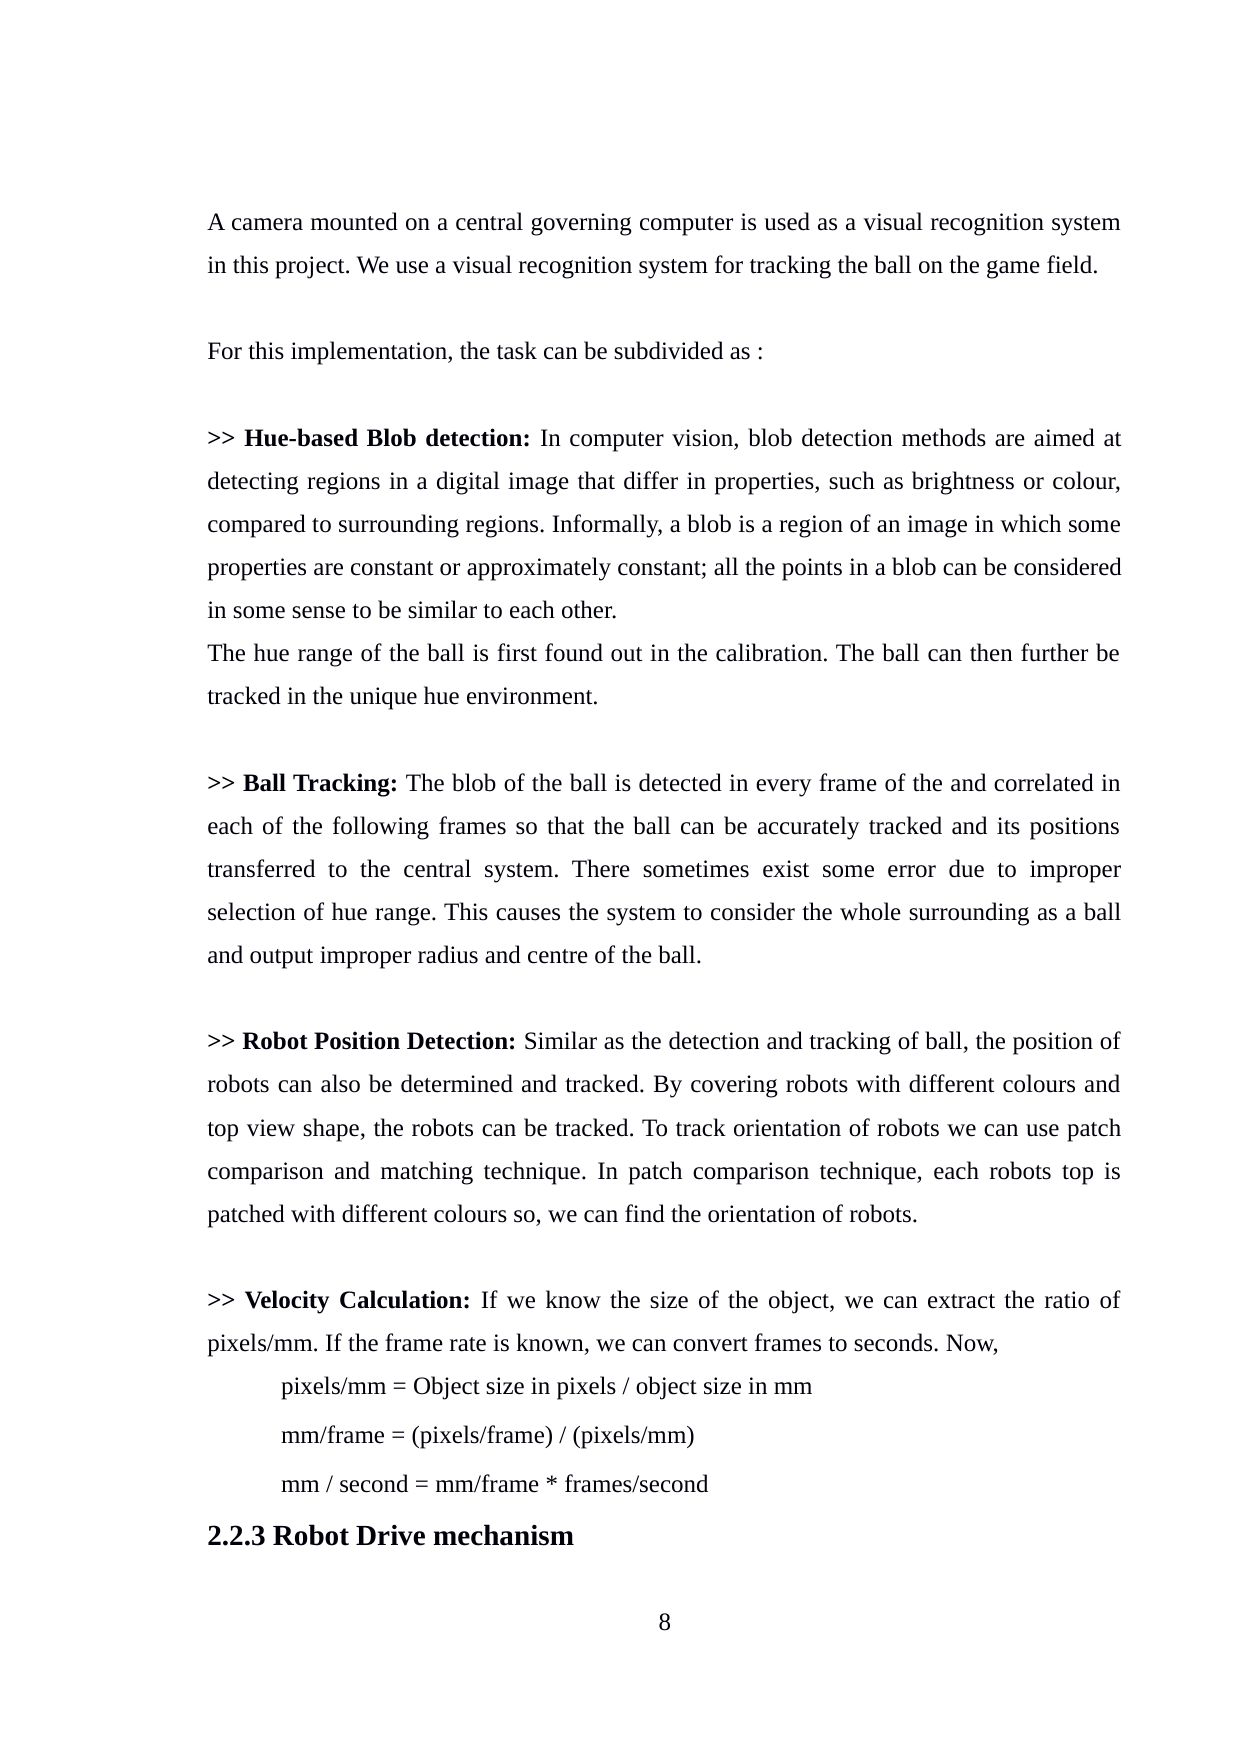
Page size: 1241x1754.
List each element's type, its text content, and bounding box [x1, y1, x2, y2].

text For this implementation, the task can be subdivided as : [207, 336, 1122, 365]
text mm / second = mm/frame * frames/second [207, 1469, 1122, 1498]
text >> Velocity Calculation: If we know the size of the object, we can extract the ratio of pixels/mm. If the frame rate is known, we can convert frames to seconds. Now, [207, 1285, 1122, 1357]
text >> Hue-based Blob detection: In computer vision, blob detection methods are aimed at detecting regions in a digital image that differ in properties, such as brightness or colour, compared to surrounding regions. Informally, a blob is a region of an image in which some properties are constant or approximately constant; all the points in a blob can be considered in some sense to be similar to each other. [207, 423, 1122, 624]
text A camera mounted on a central governing computer is used as a visual recognition system in this project. We use a visual recognition system for tracking the ball on the game field. [207, 207, 1122, 279]
text 2.2.3 Robot Drive mechanism [207, 1518, 1122, 1552]
text pixels/mm = Object size in pixels / object size in mm [207, 1371, 1122, 1400]
text >> Ball Tracking: The blob of the ball is detected in every frame of the and correlated in each of the following frames so that the ball can be accurately tracked and its positions transferred to the central system. There sometimes exist some error due to improper selection of hue range. This causes the system to consider the whole surrounding as a ball and output improper radius and centre of the ball. [207, 768, 1122, 969]
text >> Robot Position Detection: Similar as the detection and tracking of ball, the position of robots can also be determined and tracked. By covering robots with different colours and top view shape, the robots can be tracked. To track orientation of robots we can use patch comparison and matching technique. In patch comparison technique, each robots top is patched with different colours so, we can find the orientation of robots. [207, 1026, 1122, 1228]
text The hue range of the ball is first found out in the calibration. The ball can then further be tracked in the unique hue environment. [207, 638, 1122, 710]
text mm/frame = (pixels/frame) / (pixels/mm) [207, 1420, 1122, 1449]
